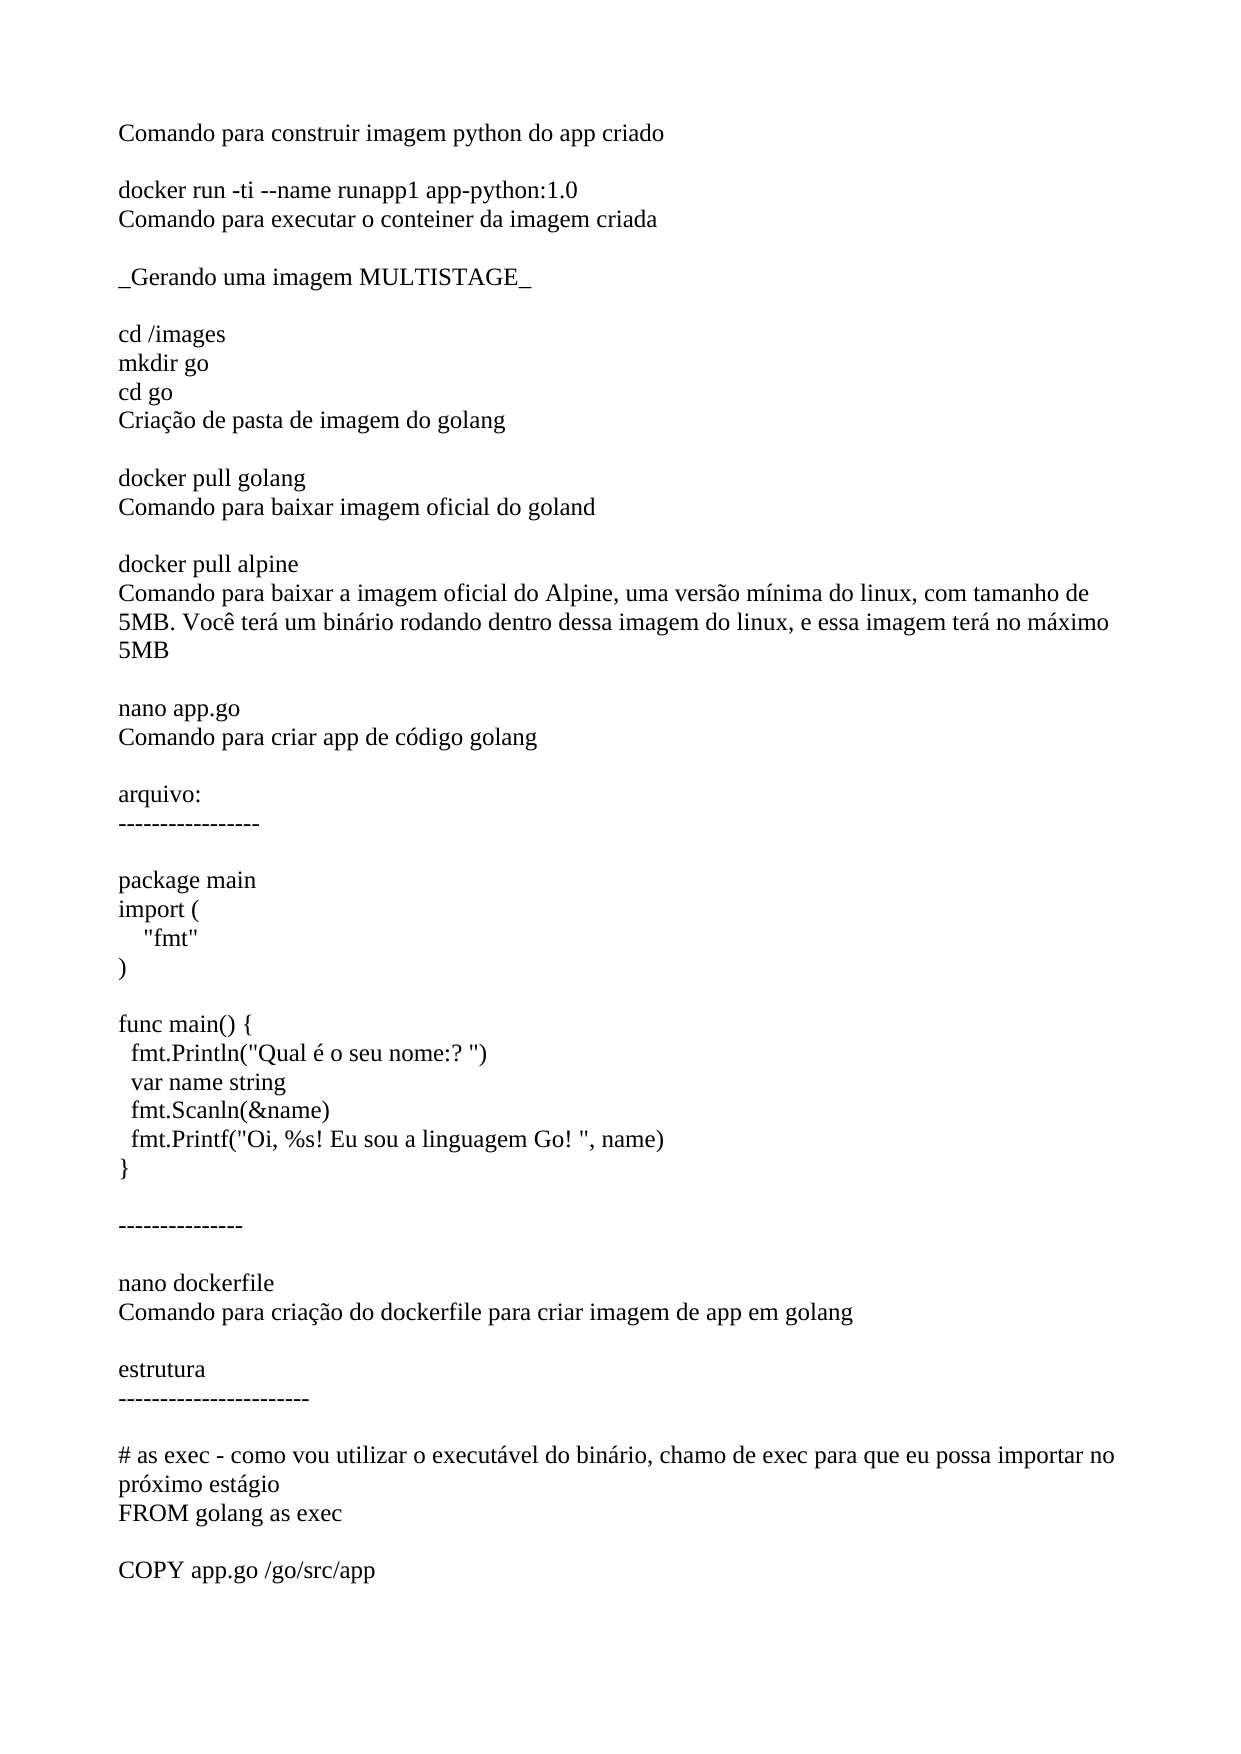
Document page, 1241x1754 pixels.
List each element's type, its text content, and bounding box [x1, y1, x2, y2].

text Comando para construir imagem python do app criado [118, 118, 1122, 147]
text docker pull alpine [118, 549, 1122, 578]
text Criação de pasta de imagem do golang [118, 406, 1122, 434]
text import ( [118, 894, 1122, 923]
text fmt.Println("Qual é o seu nome:? ") [118, 1038, 1122, 1067]
text nano dockerfile [118, 1268, 1122, 1297]
text ) [118, 952, 1122, 981]
text arquivo: [118, 779, 1122, 808]
text --------------- [118, 1211, 1122, 1239]
text func main() { [118, 1009, 1122, 1038]
text Comando para executar o conteiner da imagem criada [118, 204, 1122, 233]
text COPY app.go /go/src/app [118, 1556, 1122, 1584]
text nano app.go [118, 693, 1122, 722]
text cd /images [118, 319, 1122, 348]
text FROM golang as exec [118, 1498, 1122, 1527]
text Comando para criação do dockerfile para criar imagem de app em golang [118, 1297, 1122, 1326]
text mkdir go [118, 348, 1122, 377]
text cd go [118, 377, 1122, 406]
text estrutura [118, 1354, 1122, 1383]
text Comando para criar app de código golang [118, 722, 1122, 751]
text fmt.Printf("Oi, %s! Eu sou a linguagem Go! ", name) [118, 1124, 1122, 1153]
text package main [118, 866, 1122, 894]
text var name string [118, 1067, 1122, 1096]
text Comando para baixar a imagem oficial do Alpine, uma versão mínima do linux, com tamanho de 5MB. Você terá um binário rodando dentro dessa imagem do linux, e essa imagem terá no máximo 5MB [118, 578, 1122, 664]
text "fmt" [118, 923, 1122, 952]
text # as exec - como vou utilizar o executável do binário, chamo de exec para que eu possa importar no próximo estágio [118, 1441, 1122, 1498]
text } [118, 1153, 1122, 1182]
text docker run -ti --name runapp1 app-python:1.0 [118, 176, 1122, 204]
text docker pull golang [118, 463, 1122, 492]
text Comando para baixar imagem oficial do goland [118, 492, 1122, 521]
text ----------------- [118, 808, 1122, 837]
text ----------------------- [118, 1383, 1122, 1412]
text fmt.Scanln(&name) [118, 1096, 1122, 1124]
text _Gerando uma imagem MULTISTAGE_ [118, 262, 1122, 291]
